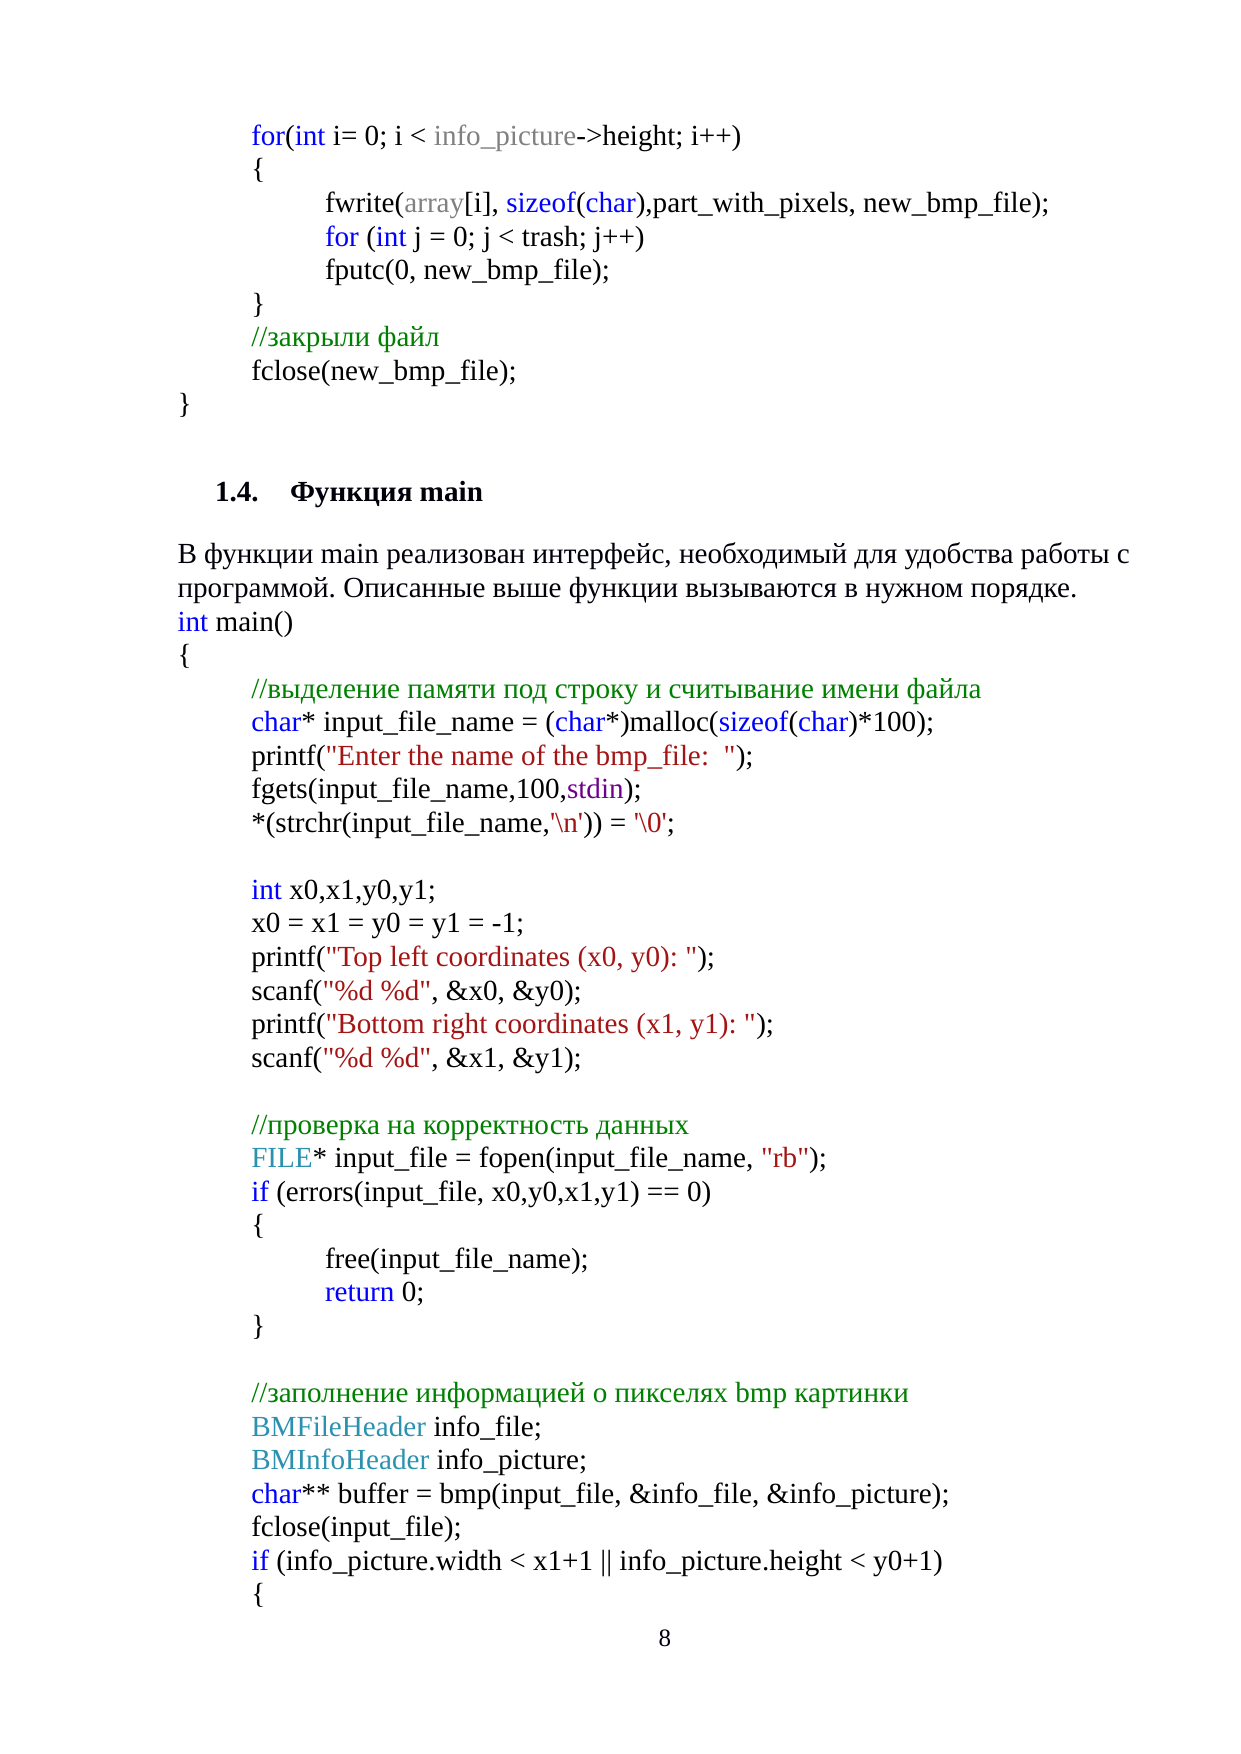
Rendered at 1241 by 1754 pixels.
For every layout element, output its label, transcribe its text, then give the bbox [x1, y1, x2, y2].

text BMInfoHeader info_picture; [177, 1442, 1152, 1476]
text return 0; [177, 1274, 1152, 1308]
text for(int i= 0; i < info_picture->height; i++) [177, 118, 1152, 152]
text printf("Bottom right coordinates (x1, y1): "); [177, 1006, 1152, 1040]
text scanf("%d %d", &x1, &y1); [177, 1040, 1152, 1073]
text } [177, 386, 1152, 420]
text //заполнение информацией о пикселях bmp картинки [177, 1375, 1152, 1409]
text *(strchr(input_file_name,'\n')) = '\0'; [177, 805, 1152, 838]
text printf("Enter the name of the bmp_file: "); [177, 738, 1152, 771]
text FILE* input_file = fopen(input_file_name, "rb"); [177, 1140, 1152, 1174]
text x0 = x1 = y0 = y1 = -1; [177, 906, 1152, 939]
text fclose(new_bmp_file); [177, 353, 1152, 386]
text { [177, 637, 1152, 671]
text { [177, 1576, 1152, 1610]
text BMFileHeader info_file; [177, 1409, 1152, 1442]
text { [177, 152, 1152, 185]
subtitle Функция main [215, 474, 1152, 508]
text В функции main реализован интерфейс, необходимый для удобства работы с программой. Описанные выше функции вызываются в нужном порядке. [177, 537, 1152, 604]
text printf("Top left coordinates (x0, y0): "); [177, 939, 1152, 973]
text } [177, 286, 1152, 319]
text { [177, 1207, 1152, 1241]
text //выделение памяти под строку и считывание имени файла [177, 671, 1152, 704]
text if (info_picture.width < x1+1 || info_picture.height < y0+1) [177, 1543, 1152, 1576]
text } [177, 1308, 1152, 1342]
text fgets(input_file_name,100,stdin); [177, 771, 1152, 805]
text free(input_file_name); [177, 1241, 1152, 1274]
text for (int j = 0; j < trash; j++) [177, 219, 1152, 252]
text char** buffer = bmp(input_file, &info_file, &info_picture); [177, 1476, 1152, 1509]
text char* input_file_name = (char*)malloc(sizeof(char)*100); [177, 704, 1152, 738]
text scanf("%d %d", &x0, &y0); [177, 973, 1152, 1006]
text fwrite(array[i], sizeof(char),part_with_pixels, new_bmp_file); [177, 185, 1152, 219]
text if (errors(input_file, x0,y0,x1,y1) == 0) [177, 1174, 1152, 1207]
text int x0,x1,y0,y1; [177, 872, 1152, 906]
text fclose(input_file); [177, 1509, 1152, 1543]
text int main() [177, 604, 1152, 637]
text //закрыли файл [177, 319, 1152, 353]
text //проверка на корректность данных [177, 1107, 1152, 1140]
text fputc(0, new_bmp_file); [177, 252, 1152, 286]
